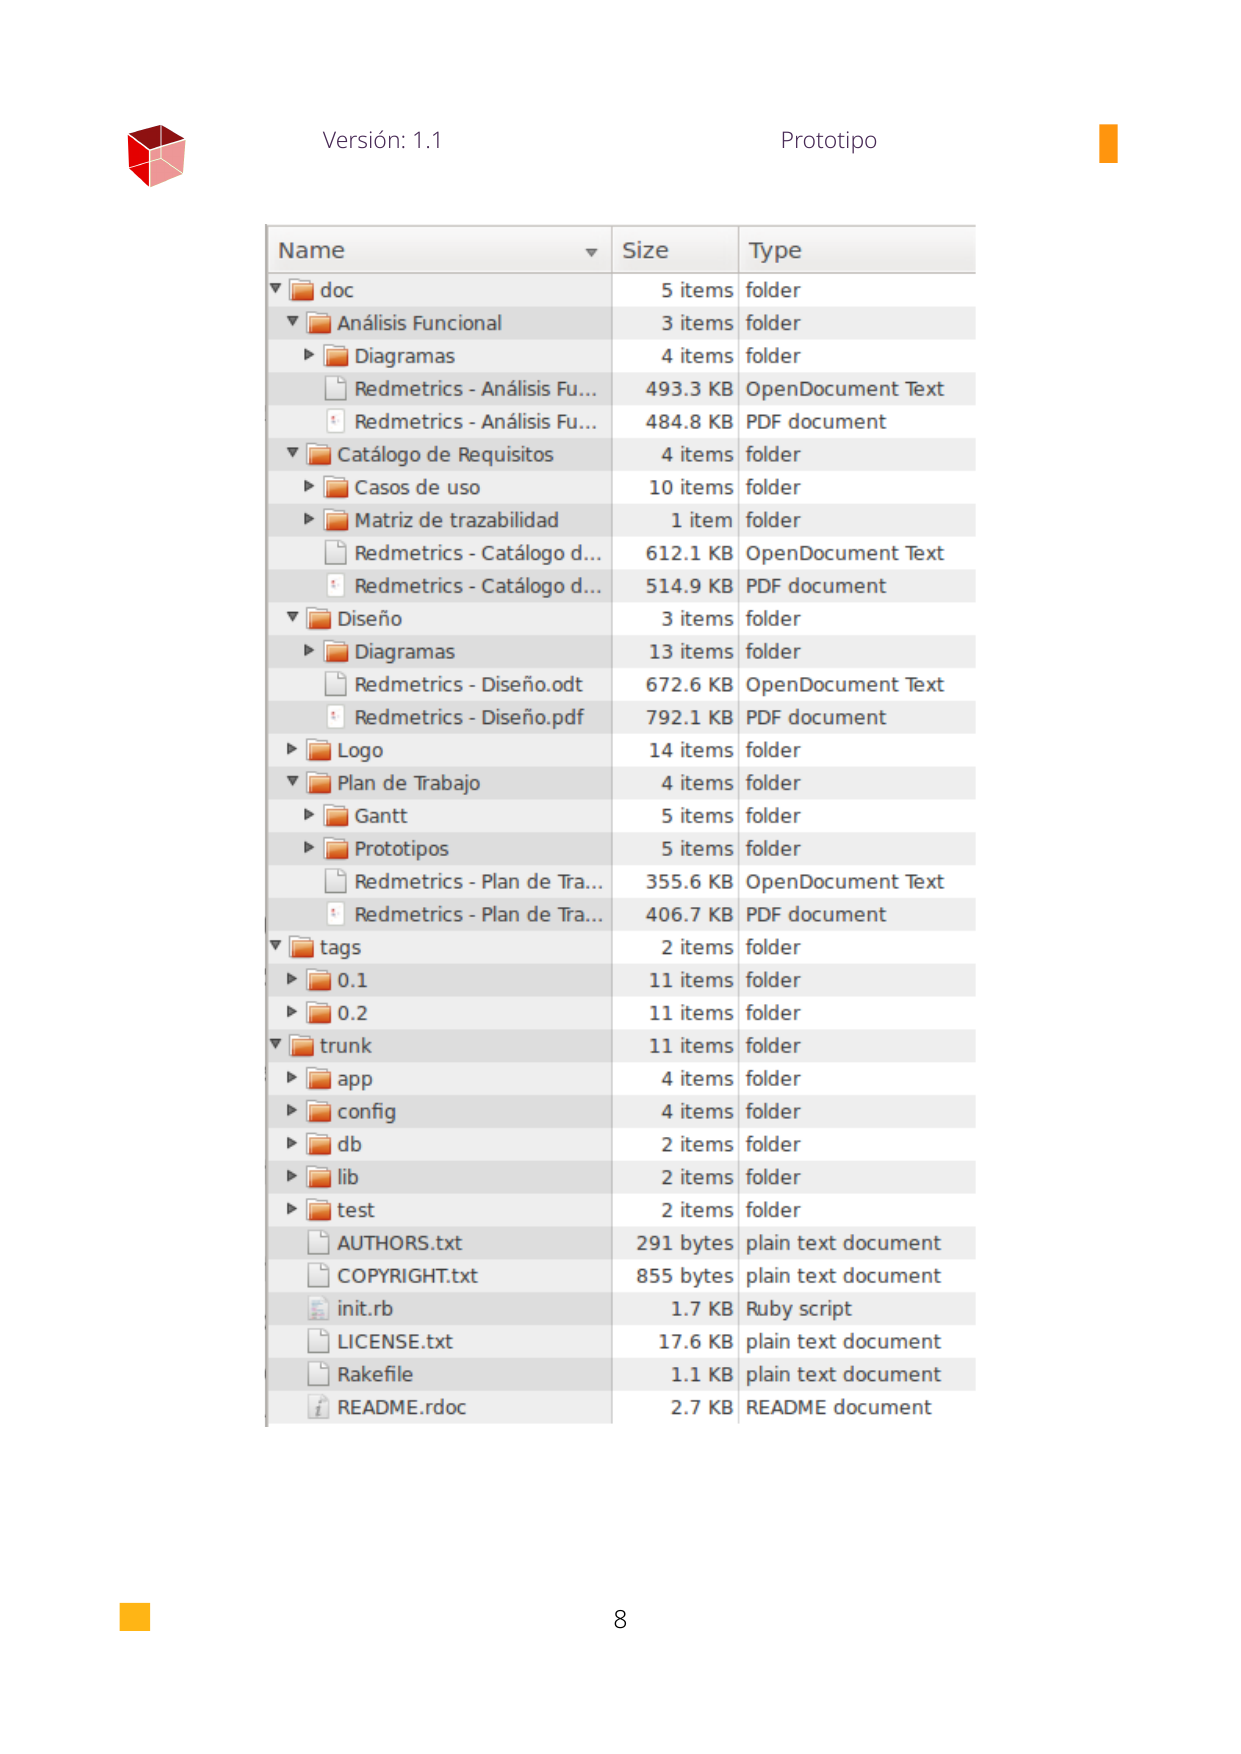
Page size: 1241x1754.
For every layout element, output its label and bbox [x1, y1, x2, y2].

picture [264, 224, 976, 1427]
picture [123, 123, 189, 189]
